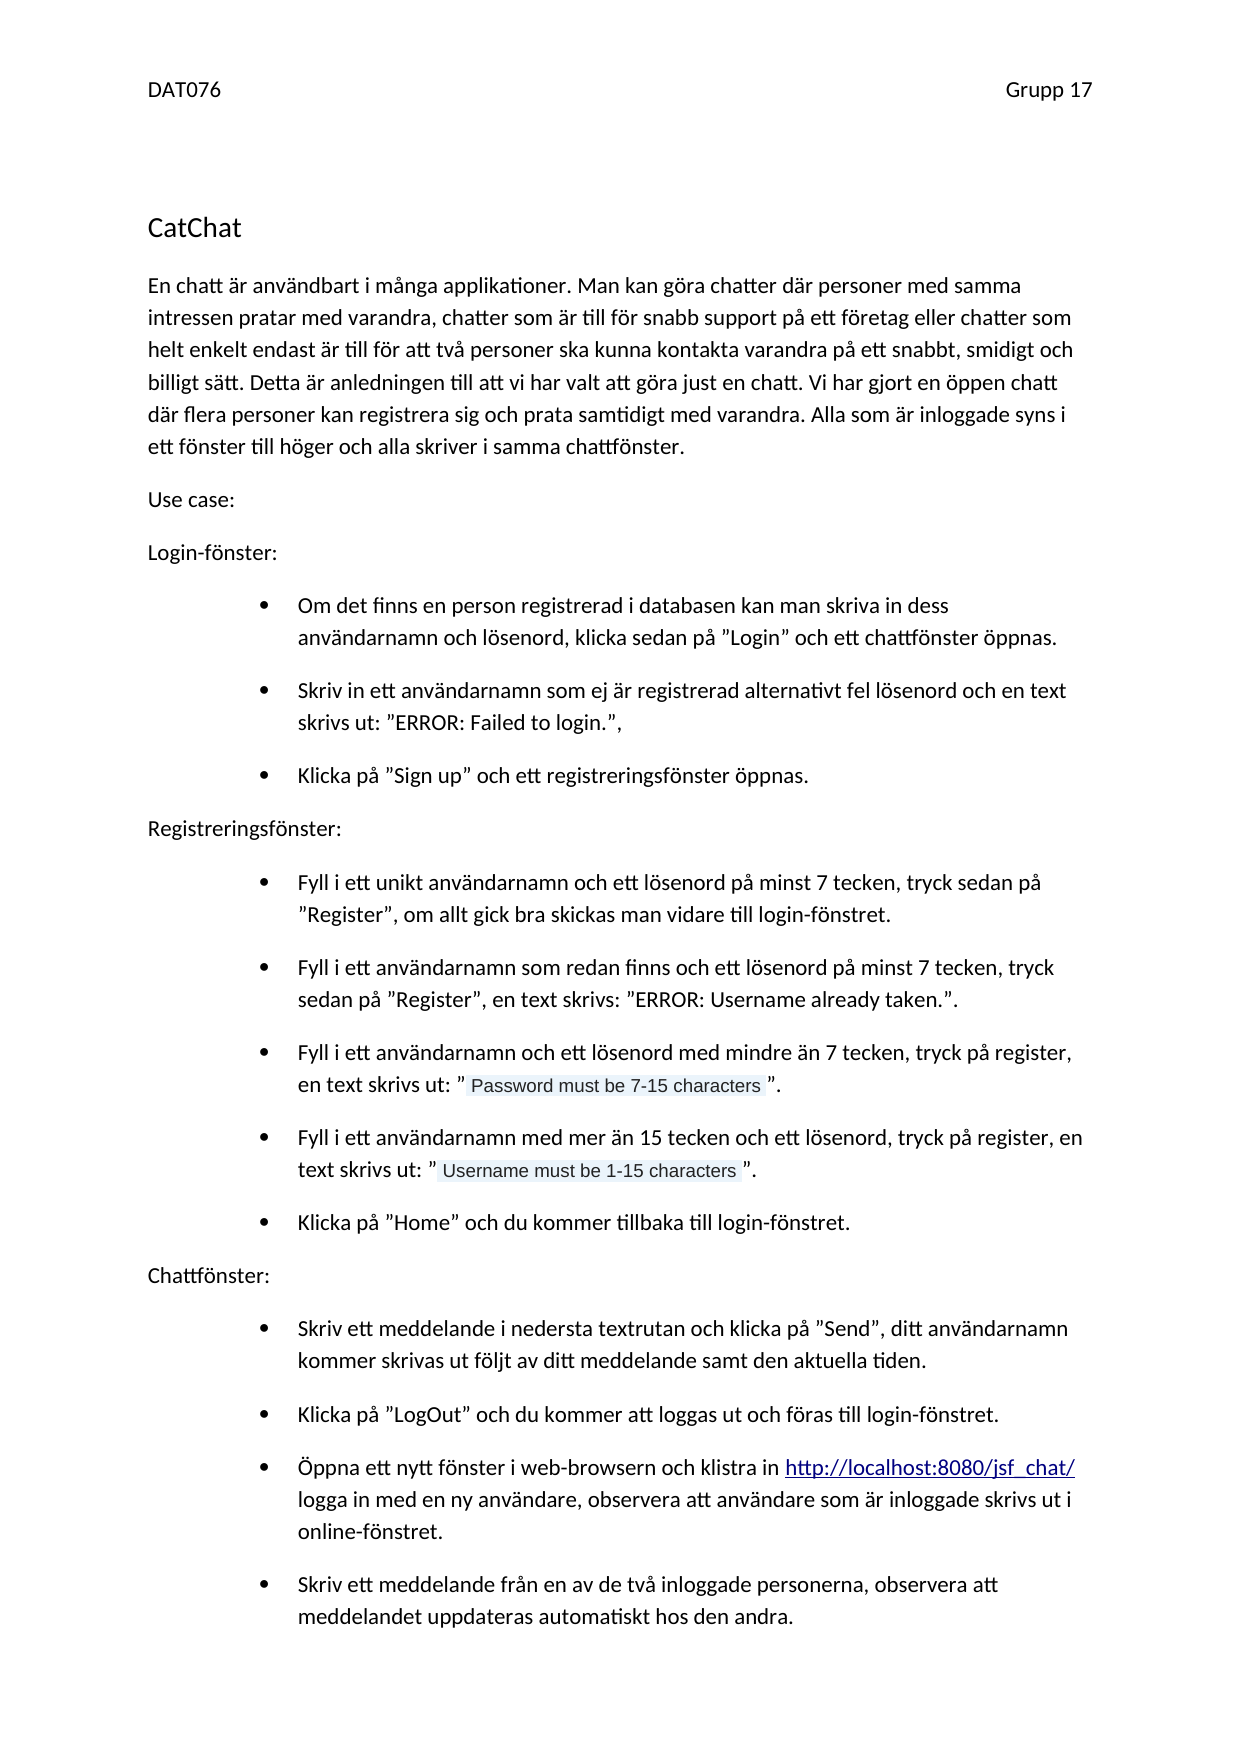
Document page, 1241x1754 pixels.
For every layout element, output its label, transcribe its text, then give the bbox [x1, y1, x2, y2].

list Skriv in ett användarnamn som ej är registrerad alternativt fel lösenord och en text skrivs ut: ”ERROR: Failed to login.”, [260, 676, 1093, 737]
text En chatt är användbart i många applikationer. Man kan göra chatter där personer med samma intressen pratar med varandra, chatter som är till för snabb support på ett företag eller chatter som helt enkelt endast är till för att två personer ska kunna kontakta varandra på ett snabbt, smidigt och billigt sätt. Detta är anledningen till att vi har valt att göra just en chatt. Vi har gjort en öppen chatt där flera personer kan registrera sig och prata samtidigt med varandra. Alla som är inloggade syns i ett fönster till höger och alla skriver i samma chattfönster. [148, 271, 1093, 460]
list Fyll i ett användarnamn med mer än 15 tecken och ett lösenord, tryck på register, en text skrivs ut: ” Username must be 1-15 characters ”. [260, 1123, 1093, 1183]
list Fyll i ett användarnamn och ett lösenord med mindre än 7 tecken, tryck på register, en text skrivs ut: ” Password must be 7-15 characters ”. [260, 1038, 1093, 1098]
list Om det finns en person registrerad i databasen kan man skriva in dess användarnamn och lösenord, klicka sedan på ”Login” och ett chattfönster öppnas. [260, 591, 1093, 651]
list Fyll i ett användarnamn som redan finns och ett lösenord på minst 7 tecken, tryck sedan på ”Register”, en text skrivs: ”ERROR: Username already taken.”. [260, 953, 1093, 1013]
list Skriv ett meddelande i nedersta textrutan och klicka på ”Send”, ditt användarnamn kommer skrivas ut följt av ditt meddelande samt den aktuella tiden. [260, 1314, 1093, 1375]
text Use case: [148, 485, 1093, 513]
text Registreringsfönster: [148, 814, 1093, 843]
list Klicka på ”Sign up” och ett registreringsfönster öppnas. [260, 762, 1093, 789]
text Login-fönster: [148, 538, 1093, 566]
list Skriv ett meddelande från en av de två inloggade personerna, observera att meddelandet uppdateras automatiskt hos den andra. [260, 1570, 1093, 1630]
list Öppna ett nytt fönster i web-browsern och klistra in http://localhost:8080/jsf_chat/ logga in med en ny användare, observera att användare som är inloggade skrivs ut i online-fönstret. [260, 1453, 1093, 1545]
list Klicka på ”LogOut” och du kommer att loggas ut och föras till login-fönstret. [260, 1400, 1093, 1428]
text CatChat [148, 209, 1093, 245]
list Klicka på ”Home” och du kommer tillbaka till login-fönstret. [260, 1208, 1093, 1236]
list Fyll i ett unikt användarnamn och ett lösenord på minst 7 tecken, tryck sedan på ”Register”, om allt gick bra skickas man vidare till login-fönstret. [260, 868, 1093, 928]
text Chattfönster: [148, 1261, 1093, 1289]
